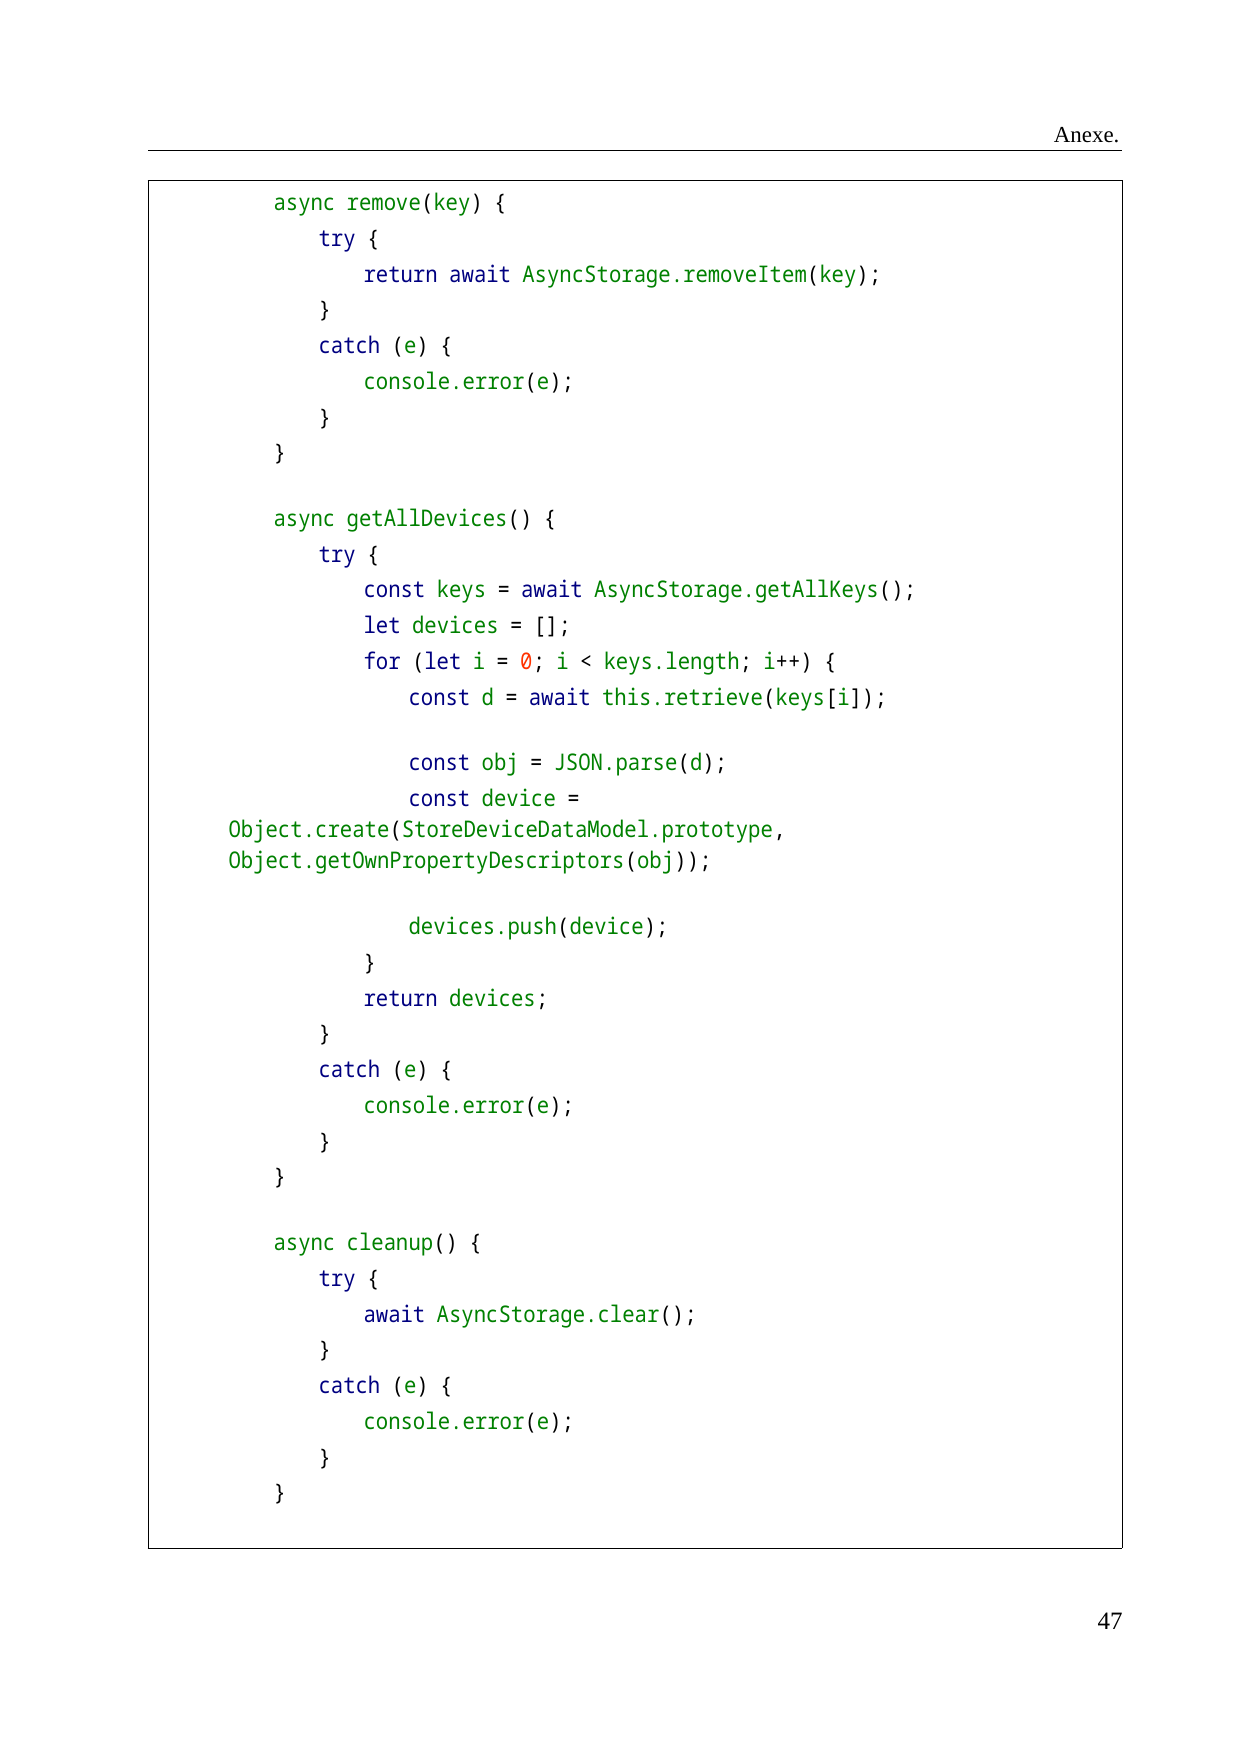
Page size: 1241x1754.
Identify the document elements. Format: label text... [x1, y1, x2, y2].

table_header async remove(key) { try { return await AsyncStorage.removeItem(key); } catch (e) { console.error(e); } } async getAllDevices() { try { const keys = await AsyncStorage.getAllKeys(); let devices = []; for (let i = 0; i < keys.length; i++) { const d = await this.retrieve(keys[i]); const obj = JSON.parse(d); const device = Object.create(StoreDeviceDataModel.prototype, Object.getOwnPropertyDescriptors(obj)); devices.push(device); } return devices; } catch (e) { console.error(e); } } async cleanup() { try { await AsyncStorage.clear(); } catch (e) { console.error(e); } } [149, 181, 1122, 1548]
